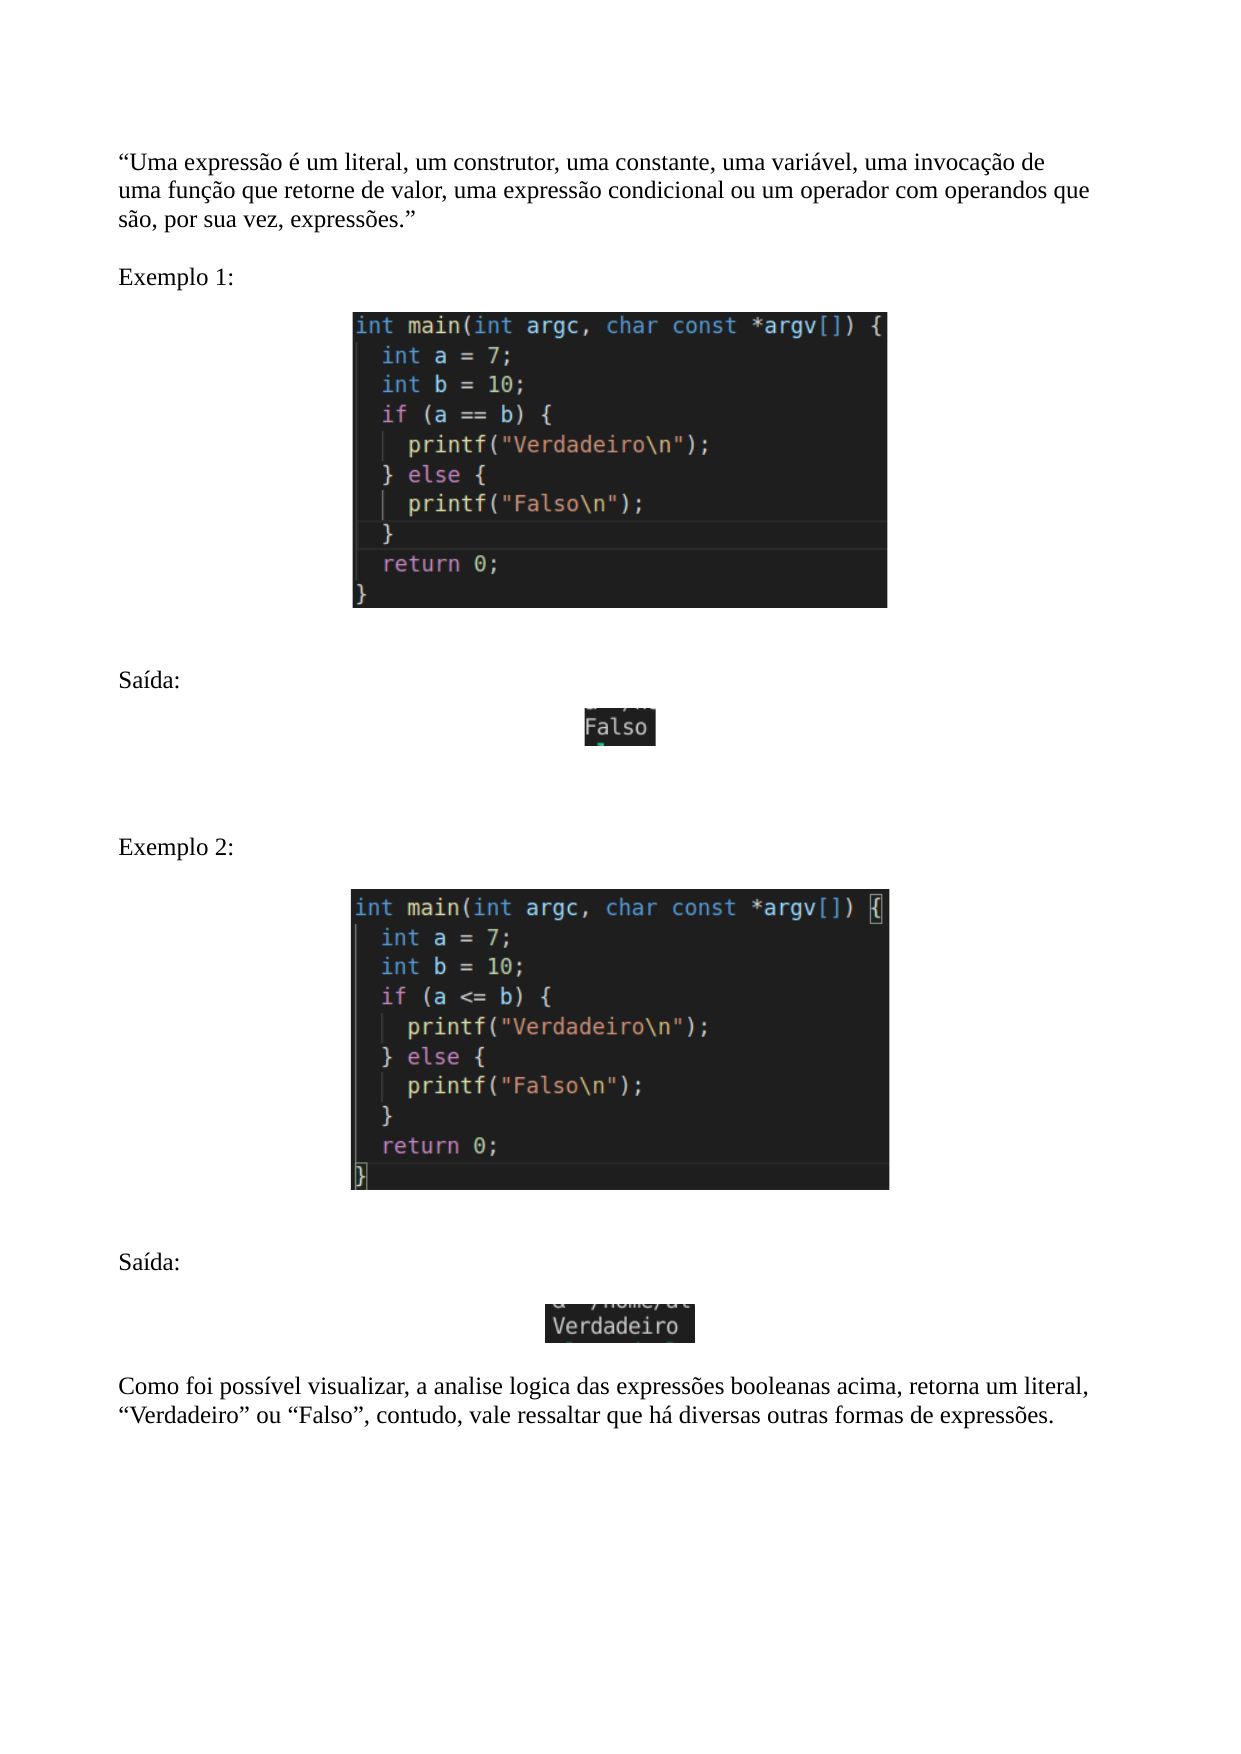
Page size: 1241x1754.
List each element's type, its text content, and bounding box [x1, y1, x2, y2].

text Como foi possível visualizar, a analise logica das expressões booleanas acima, retorna um literal, “Verdadeiro” ou “Falso”, contudo, vale ressaltar que há diversas outras formas de expressões. [118, 1371, 1122, 1428]
text Saída: [118, 665, 1122, 694]
picture [584, 708, 656, 746]
picture [350, 889, 890, 1190]
text Saída: [118, 1247, 1122, 1276]
picture [352, 312, 888, 608]
text uma função que retorne de valor, uma expressão condicional ou um operador com operandos que [118, 176, 1122, 204]
text “Uma expressão é um literal, um construtor, uma constante, uma variável, uma invocação de [118, 147, 1122, 176]
text Exemplo 1: [118, 262, 1122, 291]
picture [545, 1304, 695, 1343]
text são, por sua vez, expressões.” [118, 204, 1122, 233]
text Exemplo 2: [118, 832, 1122, 861]
